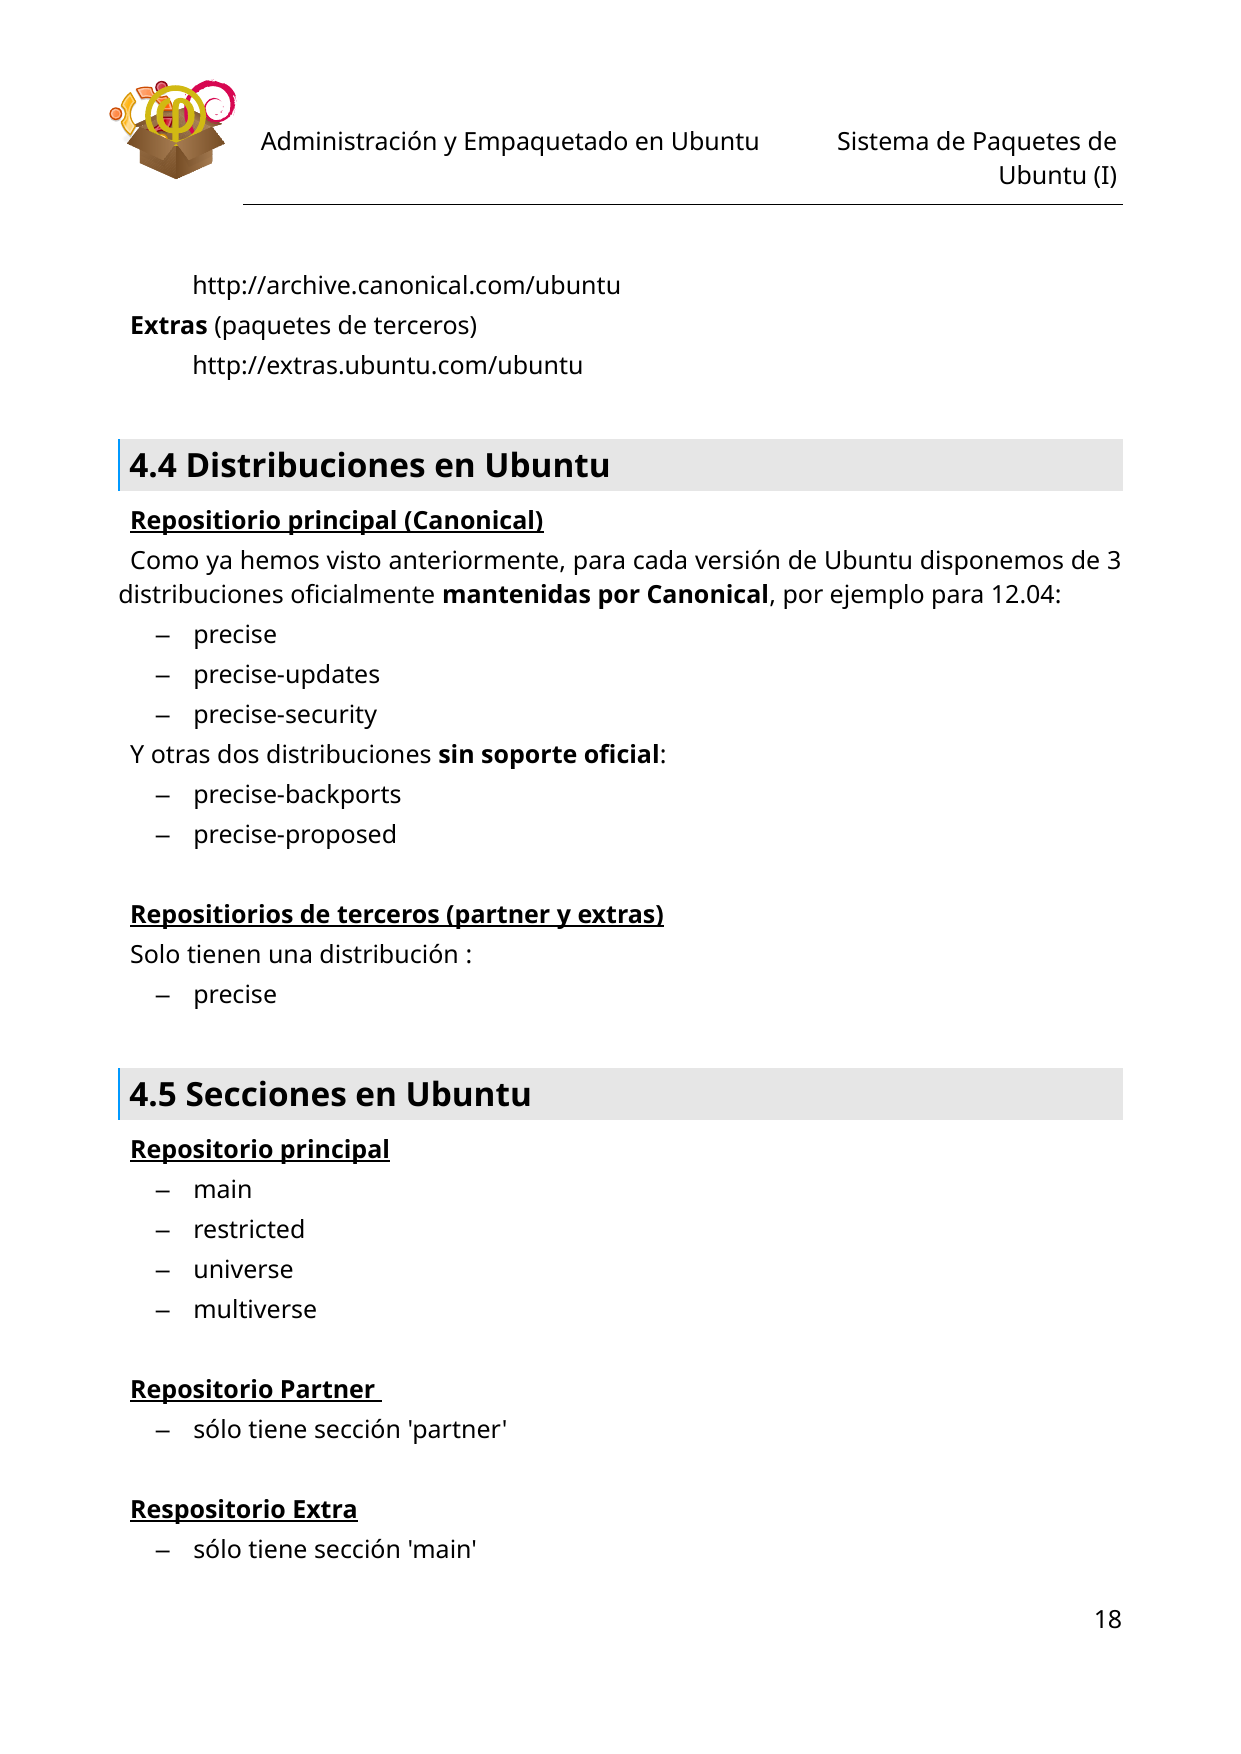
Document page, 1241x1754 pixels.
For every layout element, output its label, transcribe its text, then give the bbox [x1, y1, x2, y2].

text Repositorio principal [118, 1131, 1122, 1165]
list universe [156, 1251, 1122, 1285]
list precise-backports [156, 776, 1122, 810]
list precise [156, 616, 1122, 650]
text Extras (paquetes de terceros) [118, 307, 1122, 341]
subtitle 4.4 Distribuciones en Ubuntu [120, 440, 1122, 490]
text http://archive.canonical.com/ubuntu [118, 267, 1122, 301]
text Y otras dos distribuciones sin soporte oficial: [118, 736, 1122, 770]
text Respositorio Extra [118, 1491, 1122, 1525]
list sólo tiene sección 'partner' [156, 1411, 1122, 1445]
list precise [156, 976, 1122, 1010]
text Repositiorio principal (Canonical) [118, 502, 1122, 536]
text http://extras.ubuntu.com/ubuntu [118, 347, 1122, 381]
list precise-proposed [156, 816, 1122, 850]
list precise-security [156, 696, 1122, 730]
list sólo tiene sección 'main' [156, 1531, 1122, 1565]
text Repositiorios de terceros (partner y extras) [118, 896, 1122, 930]
text Repositorio Partner [118, 1371, 1122, 1405]
text Como ya hemos visto anteriormente, para cada versión de Ubuntu disponemos de 3 distribuciones oficialmente mantenidas por Canonical, por ejemplo para 12.04: [118, 542, 1122, 610]
list precise-updates [156, 656, 1122, 690]
list main [156, 1171, 1122, 1205]
list multiverse [156, 1291, 1122, 1325]
list restricted [156, 1211, 1122, 1245]
subtitle 4.5 Secciones en Ubuntu [120, 1069, 1122, 1119]
text Solo tienen una distribución : [118, 936, 1122, 970]
